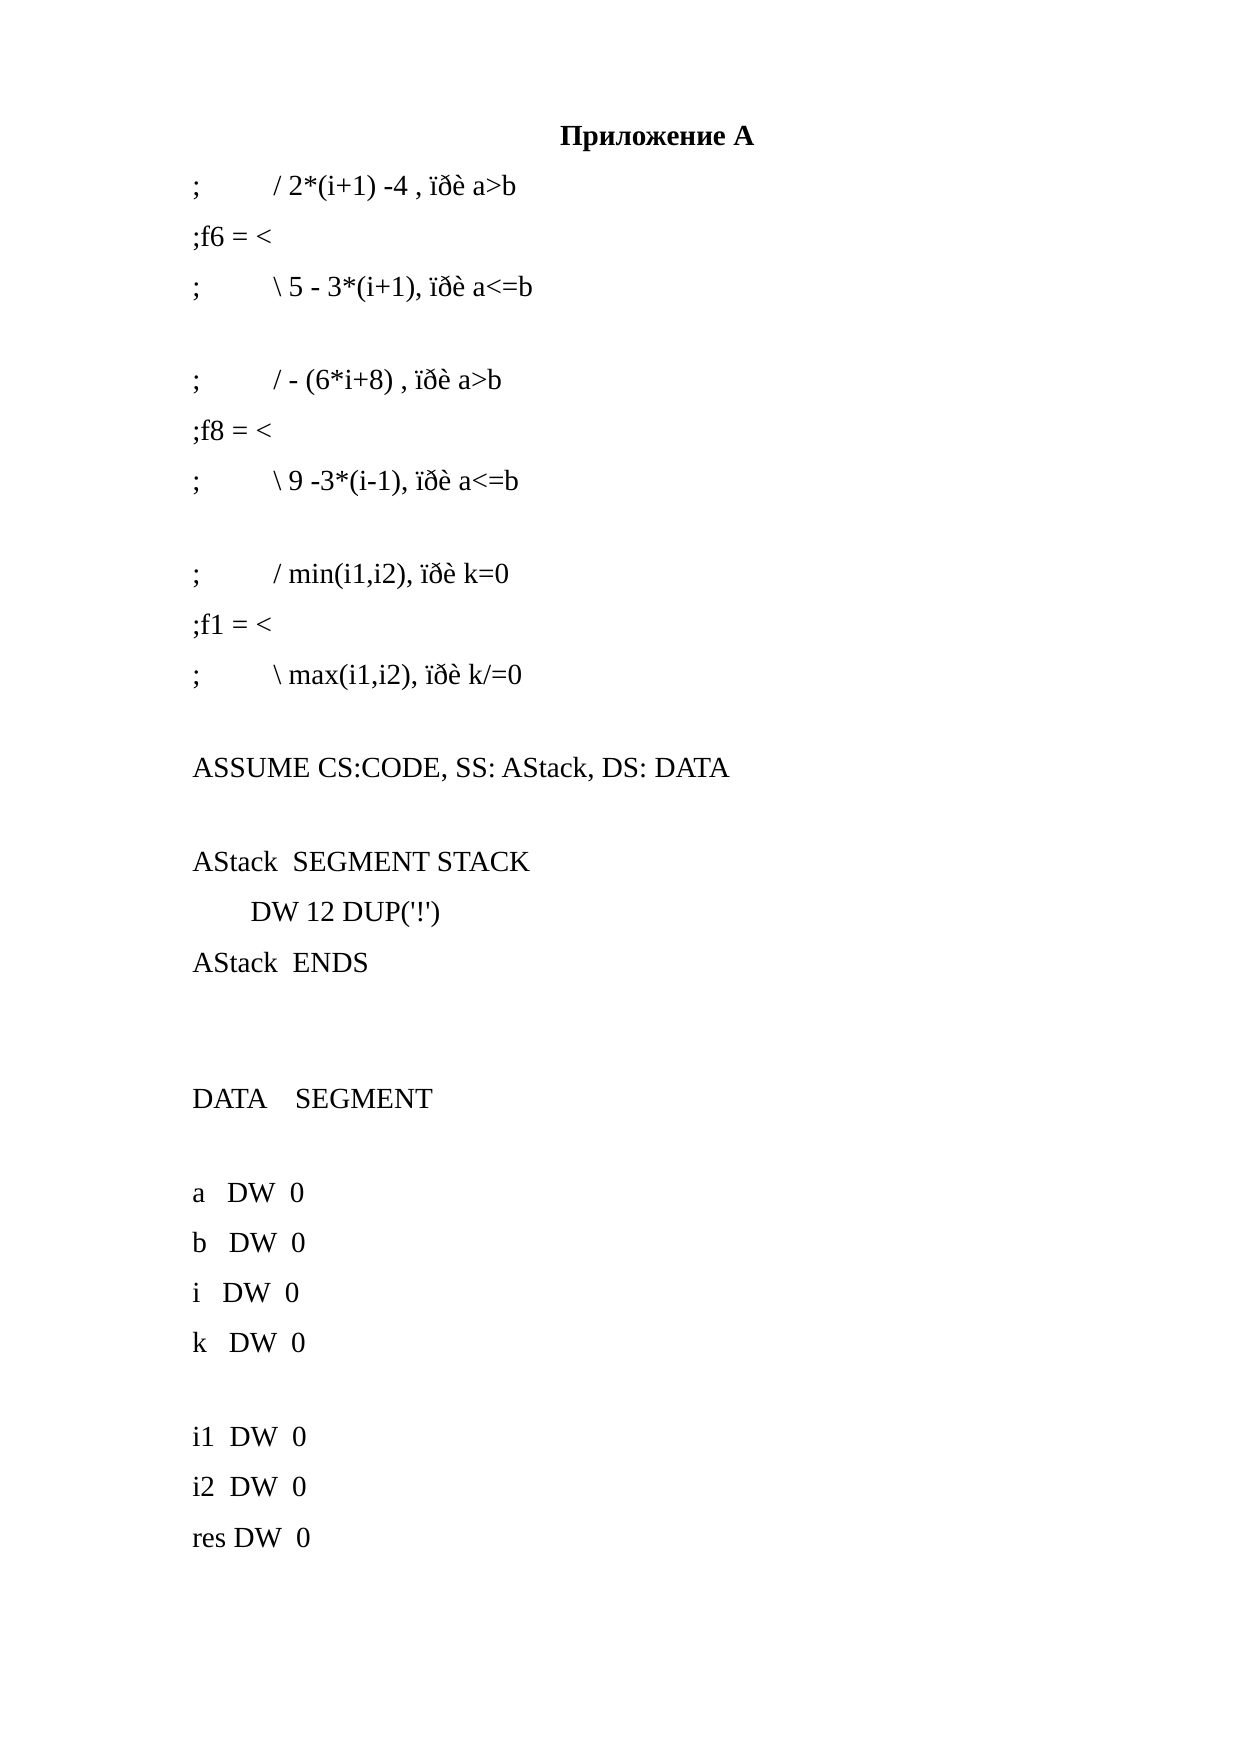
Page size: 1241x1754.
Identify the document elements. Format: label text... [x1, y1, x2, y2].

text DATA SEGMENT [118, 1081, 1122, 1115]
text Приложение А [118, 118, 1122, 152]
text a DW 0 [118, 1175, 1122, 1208]
text ; / min(i1,i2), ïðè k=0 [118, 557, 1122, 590]
text ; / 2*(i+1) -4 , ïðè a>b [118, 168, 1122, 202]
text ; / - (6*i+8) , ïðè a>b [118, 362, 1122, 396]
text ; \ 9 -3*(i-1), ïðè a<=b [118, 463, 1122, 497]
text ;f6 = < [118, 219, 1122, 252]
text AStack SEGMENT STACK [118, 844, 1122, 878]
text ; \ max(i1,i2), ïðè k/=0 [118, 657, 1122, 691]
text i DW 0 [118, 1275, 1122, 1309]
text ; \ 5 - 3*(i+1), ïðè a<=b [118, 269, 1122, 303]
text AStack ENDS [118, 945, 1122, 978]
text DW 12 DUP('!') [118, 894, 1122, 928]
text res DW 0 [118, 1520, 1122, 1553]
text i1 DW 0 [118, 1419, 1122, 1453]
text i2 DW 0 [118, 1469, 1122, 1503]
text k DW 0 [118, 1326, 1122, 1359]
text b DW 0 [118, 1225, 1122, 1258]
text ;f8 = < [118, 413, 1122, 446]
text ;f1 = < [118, 607, 1122, 640]
text ASSUME CS:CODE, SS: AStack, DS: DATA [118, 751, 1122, 784]
